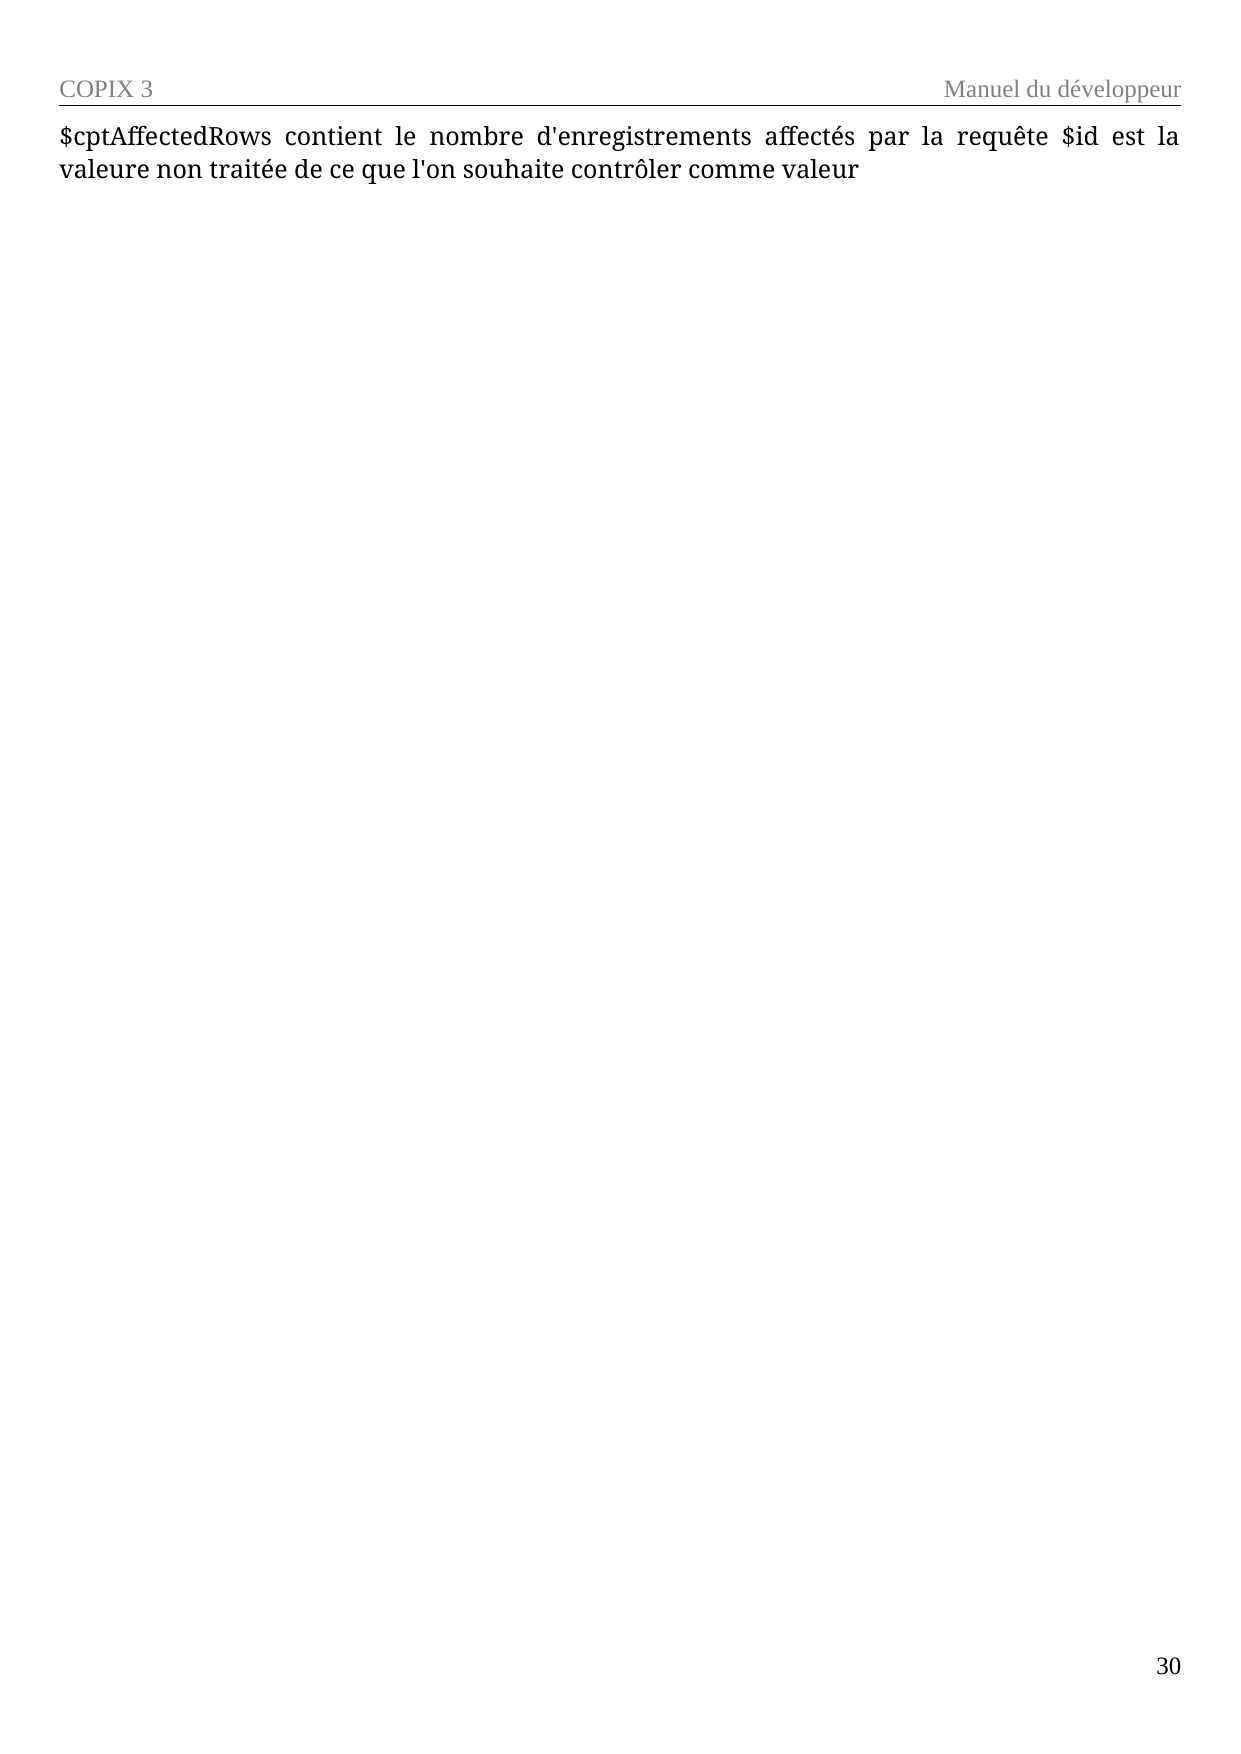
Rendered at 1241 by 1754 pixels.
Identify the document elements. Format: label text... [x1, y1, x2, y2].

text $cptAffectedRows contient le nombre d'enregistrements affectés par la requête $id est la valeure non traitée de ce que l'on souhaite contrôler comme valeur [59, 118, 1181, 186]
